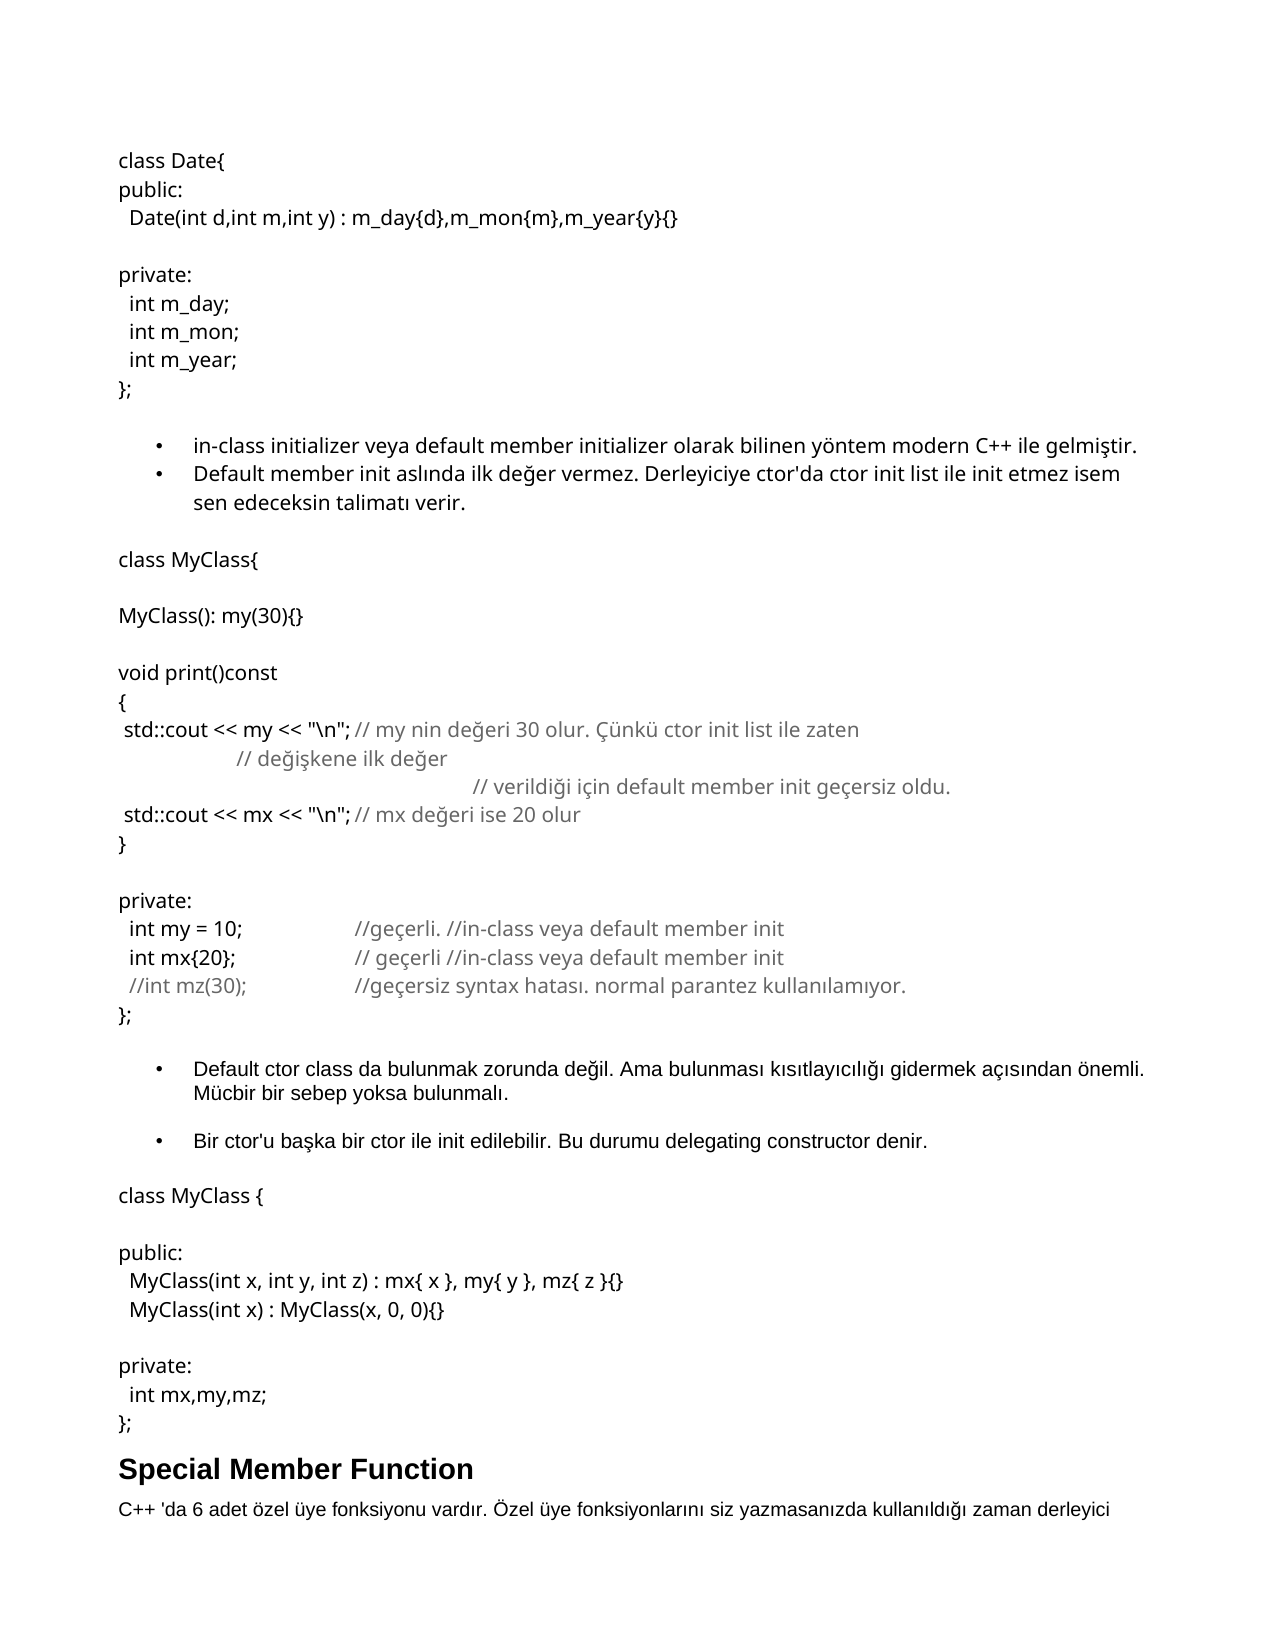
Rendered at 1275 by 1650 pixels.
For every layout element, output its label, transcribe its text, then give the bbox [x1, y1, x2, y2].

text int m_year; [118, 346, 1157, 374]
text public: [118, 1238, 1157, 1266]
list Bir ctor'u başka bir ctor ile init edilebilir. Bu durumu delegating constructor denir. [156, 1128, 1157, 1153]
text MyClass(int x) : MyClass(x, 0, 0){} [118, 1295, 1157, 1323]
text Date(int d,int m,int y) : m_day{d},m_mon{m},m_year{y}{} [118, 203, 1157, 232]
list Default ctor class da bulunmak zorunda değil. Ama bulunması kısıtlayıcılığı gidermek açısından önemli. Mücbir bir sebep yoksa bulunmalı. [156, 1057, 1157, 1104]
text }; [118, 374, 1157, 402]
list Default member init aslında ilk değer vermez. Derleyiciye ctor'da ctor init list ile init etmez isem sen edeceksin talimatı verir. [156, 459, 1157, 516]
text MyClass(): my(30){} [118, 602, 1157, 630]
text private: [118, 260, 1157, 289]
text MyClass(int x, int y, int z) : mx{ x }, my{ y }, mz{ z }{} [118, 1266, 1157, 1295]
text int mx{20}; // geçerli //in-class veya default member init [118, 943, 1157, 971]
text class MyClass { [118, 1181, 1157, 1209]
text // verildiği için default member init geçersiz oldu. [118, 772, 1157, 801]
text private: [118, 1352, 1157, 1380]
text int m_mon; [118, 317, 1157, 346]
text }; [118, 1000, 1157, 1028]
text private: [118, 886, 1157, 914]
subtitle Special Member Function [118, 1452, 1157, 1485]
text int my = 10; //geçerli. //in-class veya default member init [118, 914, 1157, 943]
text class MyClass{ [118, 545, 1157, 573]
list in-class initializer veya default member initializer olarak bilinen yöntem modern C++ ile gelmiştir. [156, 431, 1157, 459]
text std::cout << mx << "\n"; // mx değeri ise 20 olur [118, 801, 1157, 829]
text }; [118, 1408, 1157, 1437]
text void print()const [118, 658, 1157, 687]
text } [118, 829, 1157, 857]
text { [118, 687, 1157, 715]
text int m_day; [118, 289, 1157, 317]
text class Date{ [118, 147, 1157, 175]
text //int mz(30); //geçersiz syntax hatası. normal parantez kullanılamıyor. [118, 971, 1157, 1000]
text public: [118, 175, 1157, 203]
text int mx,my,mz; [118, 1380, 1157, 1408]
text C++ 'da 6 adet özel üye fonksiyonu vardır. Özel üye fonksiyonlarını siz yazmasanızda kullanıldığı zaman derleyici [118, 1498, 1157, 1521]
text std::cout << my << "\n"; // my nin değeri 30 olur. Çünkü ctor init list ile zaten // değişkene ilk değer [118, 715, 1157, 772]
